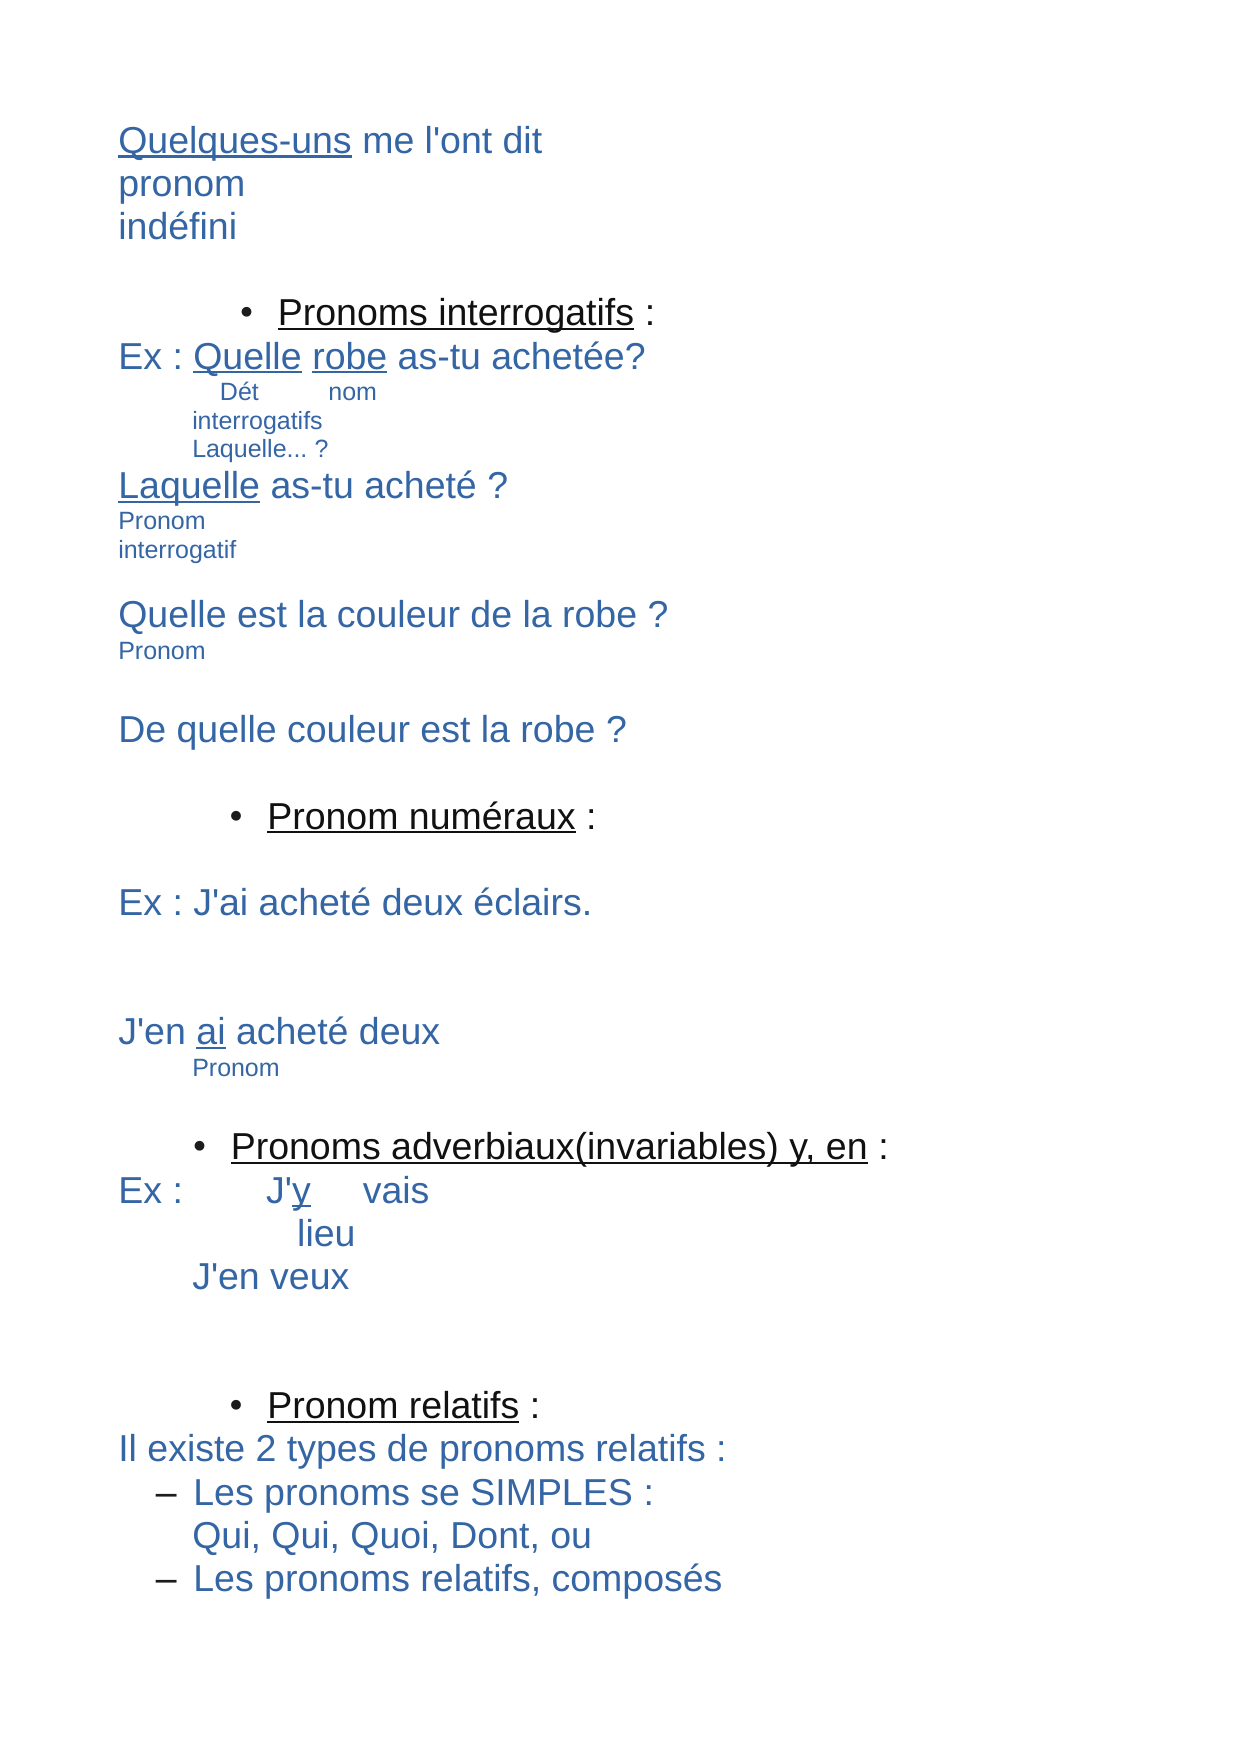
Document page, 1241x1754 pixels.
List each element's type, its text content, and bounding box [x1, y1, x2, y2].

text Qui, Qui, Quoi, Dont, ou [118, 1513, 1122, 1556]
text J'en veux [118, 1254, 1122, 1297]
text Ex : Quelle robe as-tu achetée? [118, 334, 1122, 377]
text interrogatif [118, 535, 1122, 564]
text Ex : J'ai acheté deux éclairs. [118, 880, 1122, 923]
list Pronom relatifs : [229, 1383, 1122, 1427]
list Les pronoms relatifs, composés [156, 1556, 1122, 1599]
text Pronom [118, 1053, 1122, 1081]
list Pronom numéraux : [229, 794, 1122, 837]
text Laquelle as-tu acheté ? [118, 463, 1122, 506]
list Pronoms adverbiaux(invariables) y, en : [193, 1124, 1122, 1168]
list Pronoms interrogatifs : [240, 291, 1122, 334]
text De quelle couleur est la robe ? [118, 708, 1122, 751]
text interrogatifs [118, 406, 1122, 434]
text indéfini [118, 204, 1122, 247]
text Pronom [118, 636, 1122, 664]
text Il existe 2 types de pronoms relatifs : [118, 1427, 1122, 1470]
text Dét nom [118, 377, 1122, 406]
text Ex : J'y vais [118, 1168, 1122, 1211]
list Les pronoms se SIMPLES : [156, 1470, 1122, 1513]
text Laquelle... ? [118, 434, 1122, 463]
text Quelle est la couleur de la robe ? [118, 593, 1122, 636]
text pronom [118, 161, 1122, 204]
text lieu [118, 1211, 1122, 1254]
text Quelques-uns me l'ont dit [118, 118, 1122, 161]
text Pronom [118, 506, 1122, 535]
text J'en ai acheté deux [118, 1009, 1122, 1053]
